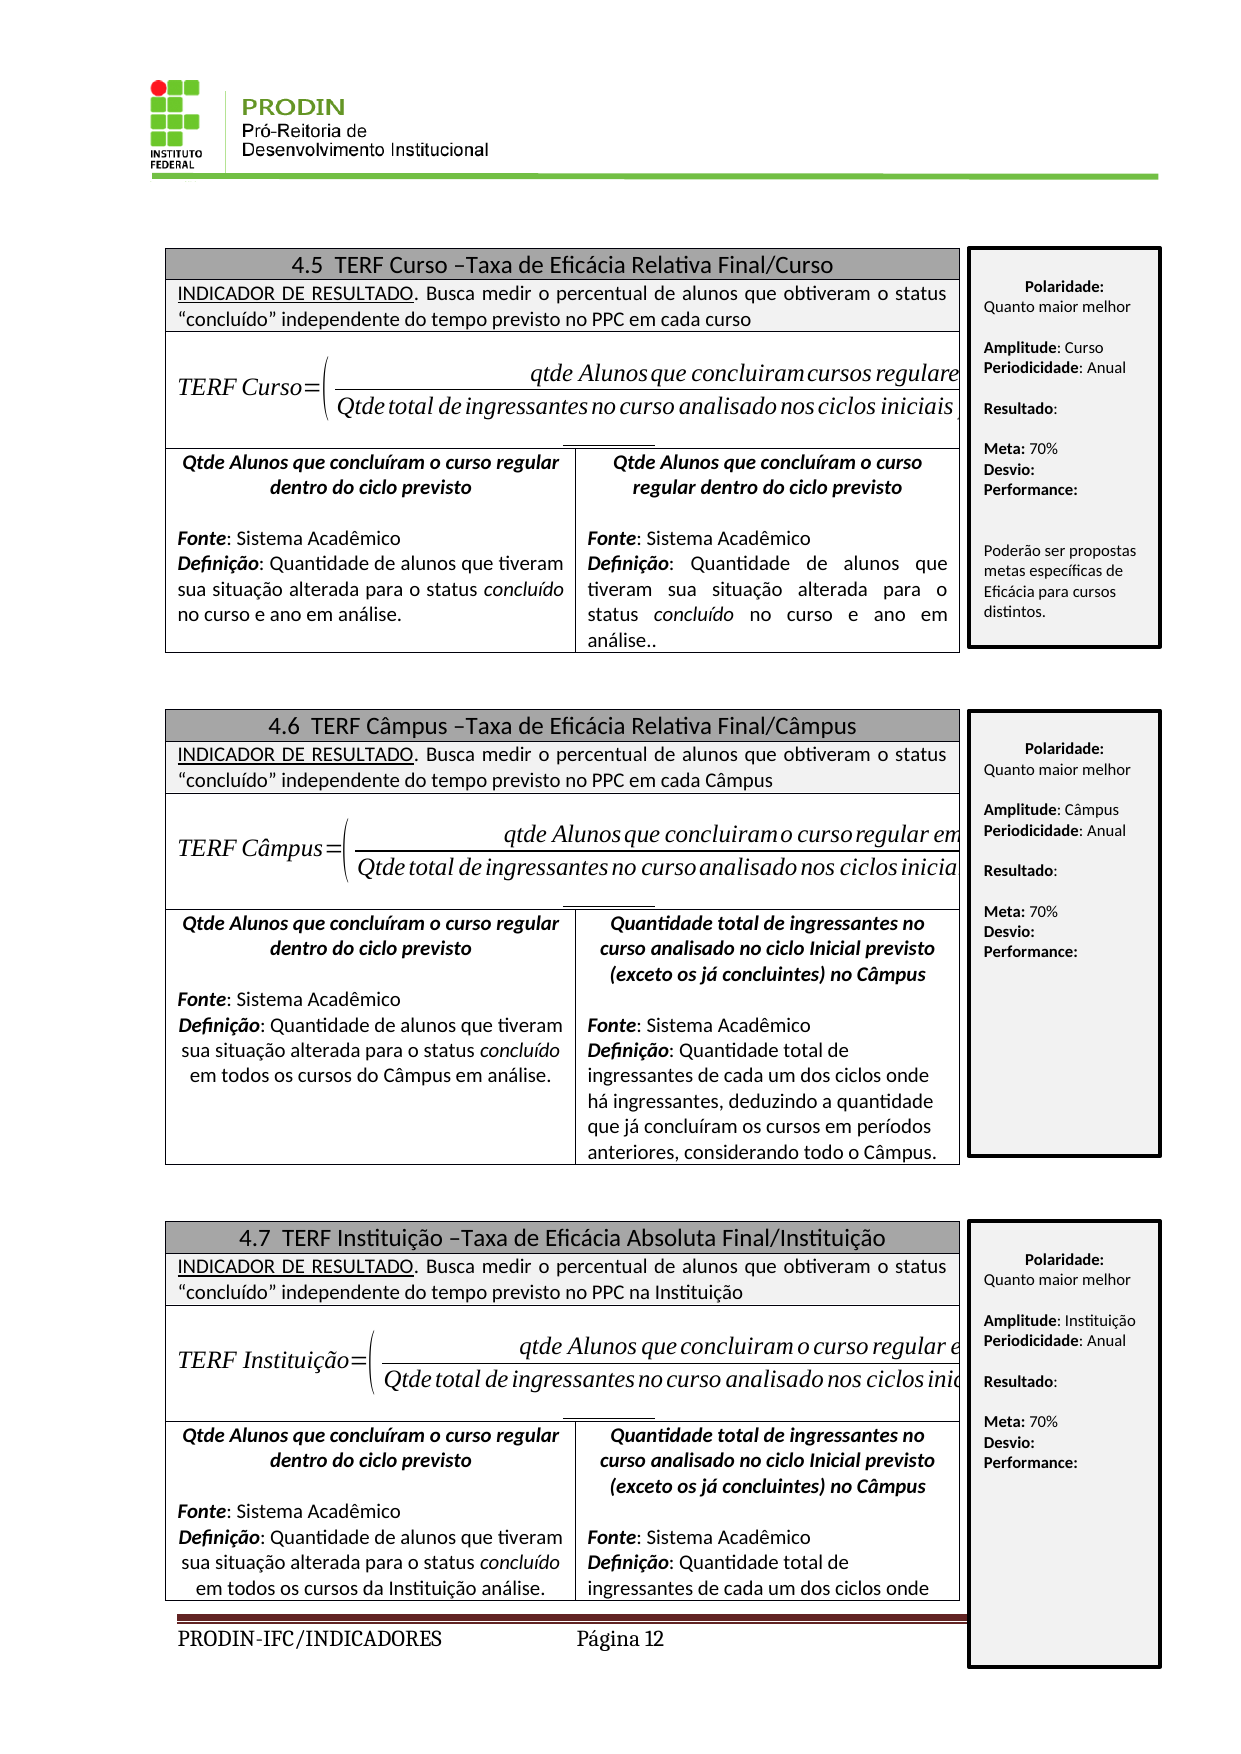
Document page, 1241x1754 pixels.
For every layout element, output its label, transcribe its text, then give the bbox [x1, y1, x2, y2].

table_cell INDICADOR DE RESULTADO. Busca medir o percentual de alunos que obtiveram o status “concluído” independente do tempo previsto no PPC na Instituição [166, 1254, 959, 1304]
table_header 4.6 TERF Câmpus –Taxa de Eficácia Relativa Final/Câmpus [166, 710, 959, 741]
table_cell [166, 332, 959, 448]
table_cell INDICADOR DE RESULTADO. Busca medir o percentual de alunos que obtiveram o status “concluído” independente do tempo previsto no PPC em cada Câmpus [166, 742, 959, 792]
table_cell Qtde Alunos que concluíram o curso regular dentro do ciclo previsto Fonte: Sistema Acadêmico Definição: Quantidade de alunos que tiveram sua situação alterada para o status concluído no curso e ano em análise. [166, 449, 575, 652]
table_header 4.7 TERF Instituição –Taxa de Eficácia Absoluta Final/Instituição [166, 1222, 959, 1253]
table_cell Qtde Alunos que concluíram o curso regular dentro do ciclo previsto Fonte: Sistema Acadêmico Definição: Quantidade de alunos que tiveram sua situação alterada para o status concluído em todos os cursos da Instituição análise. [166, 1422, 575, 1600]
table_cell Quantidade total de ingressantes no curso analisado no ciclo Inicial previsto (exceto os já concluintes) no Câmpus Fonte: Sistema Acadêmico Definição: Quantidade total de ingressantes de cada um dos ciclos onde [576, 1422, 959, 1600]
table_cell INDICADOR DE RESULTADO. Busca medir o percentual de alunos que obtiveram o status “concluído” independente do tempo previsto no PPC em cada curso [166, 280, 959, 331]
table_cell Qtde Alunos que concluíram o curso regular dentro do ciclo previsto Fonte: Sistema Acadêmico Definição: Quantidade de alunos que tiveram sua situação alterada para o status concluído em todos os cursos do Câmpus em análise. [166, 910, 575, 1164]
table_cell Qtde Alunos que concluíram o curso regular dentro do ciclo previsto Fonte: Sistema Acadêmico Definição: Quantidade de alunos que tiveram sua situação alterada para o status concluído no curso e ano em análise.. [576, 449, 959, 652]
table_cell Quantidade total de ingressantes no curso analisado no ciclo Inicial previsto (exceto os já concluintes) no Câmpus Fonte: Sistema Acadêmico Definição: Quantidade total de ingressantes de cada um dos ciclos onde há ingressantes, deduzindo a quantidade que já concluíram os cursos em períodos anteriores, considerando todo o Câmpus. [576, 910, 959, 1164]
table_header 4.5 TERF Curso –Taxa de Eficácia Relativa Final/Curso [166, 249, 959, 279]
picture [107, 65, 494, 193]
table_cell [166, 794, 959, 909]
table_cell [166, 1306, 959, 1421]
